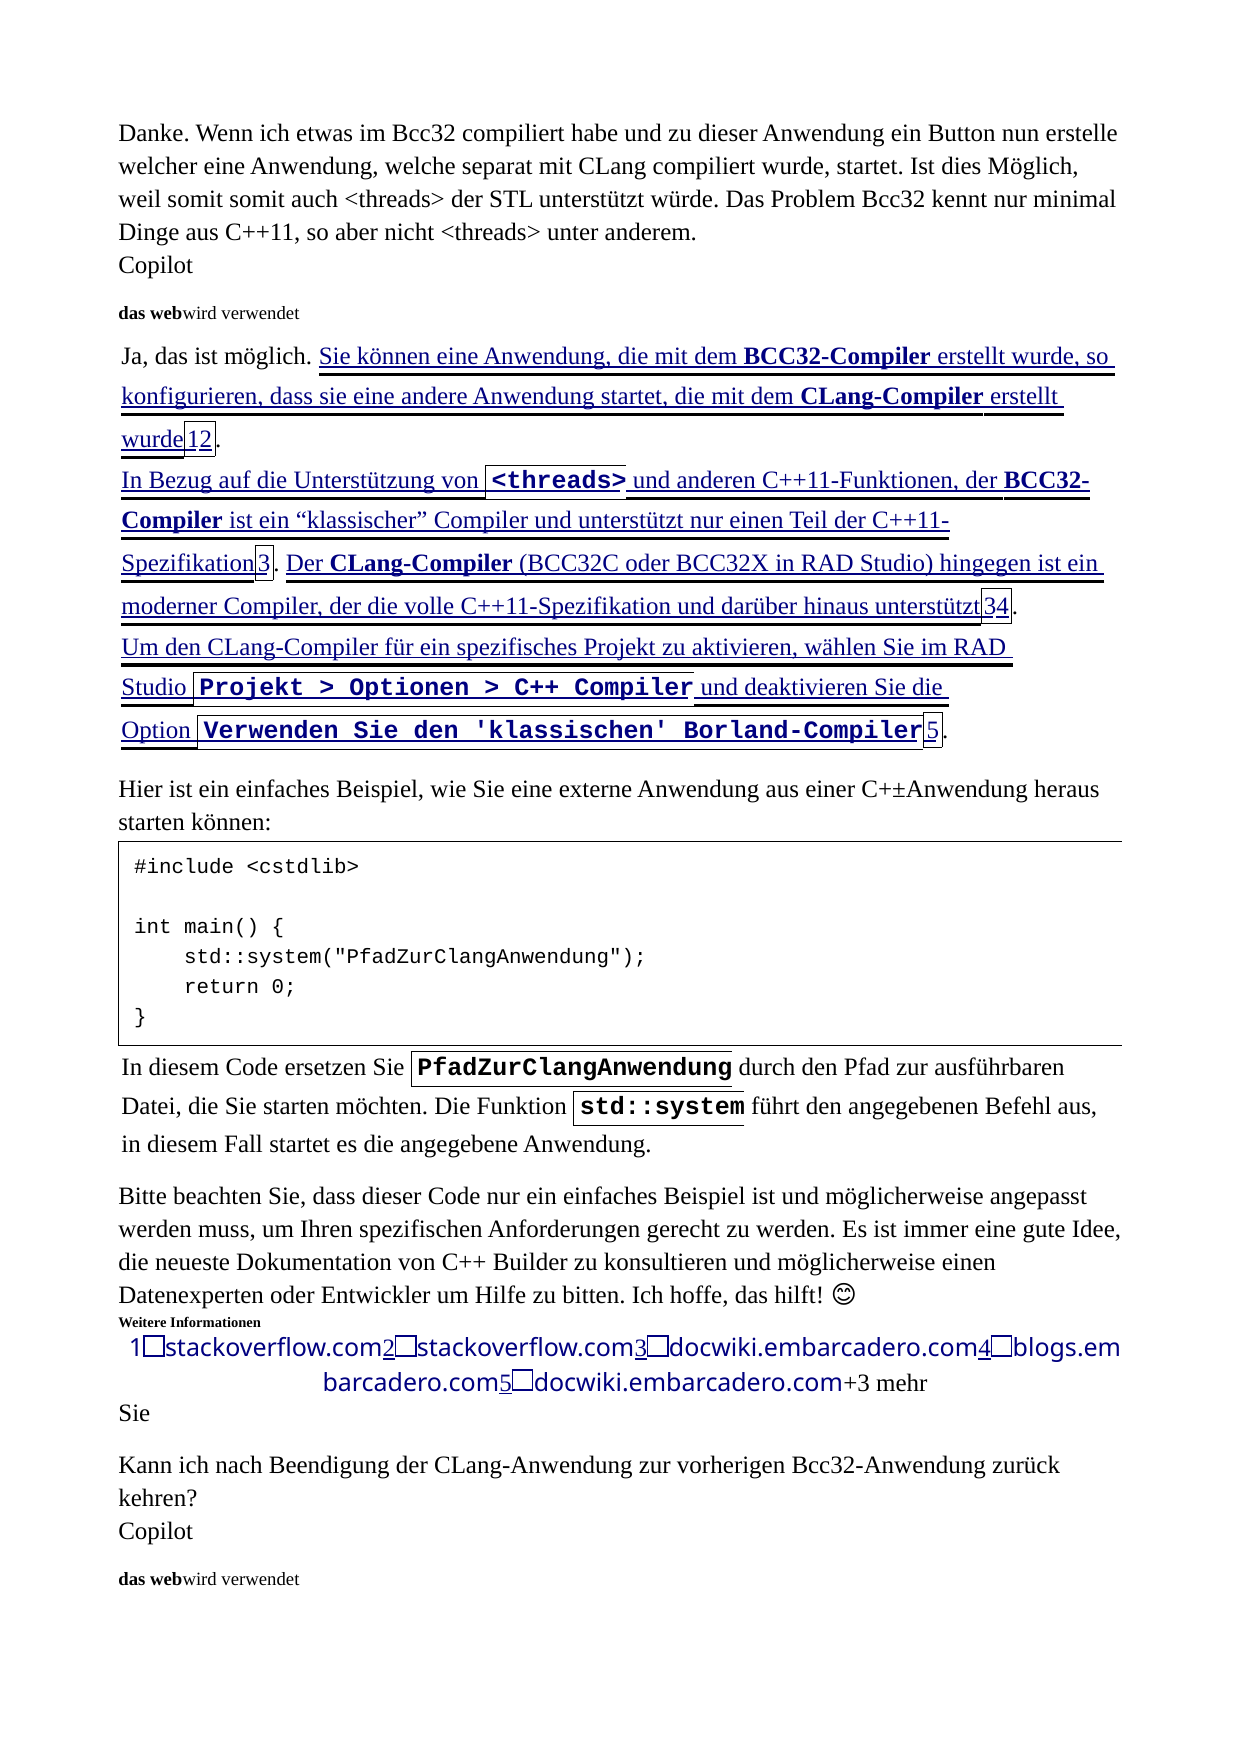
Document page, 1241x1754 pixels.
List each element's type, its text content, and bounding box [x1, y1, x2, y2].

text return 0; [119, 960, 1122, 990]
text std::system("PfadZurClangAnwendung"); [119, 930, 1122, 960]
text In diesem Code ersetzen Sie PfadZurClangAnwendung durch den Pfad zur ausführbaren Datei, die Sie starten möchten. Die Funktion std::system führt den angegebenen Befehl aus, in diesem Fall startet es die angegebene Anwendung. [121, 1051, 1119, 1158]
text Sie [118, 1398, 1122, 1427]
text } [119, 990, 1122, 1045]
text In Bezug auf die Unterstützung von <threads> und anderen C++11-Funktionen, der BCC32-Compiler ist ein “klassischer” Compiler und unterstützt nur einen Teil der C++11-Spezifikation3. Der CLang-Compiler (BCC32C oder BCC32X in RAD Studio) hingegen ist ein moderner Compiler, der die volle C++11-Spezifikation und darüber hinaus unterstützt34. [121, 465, 1119, 626]
text Copilot [118, 1516, 1122, 1545]
text Kann ich nach Beendigung der CLang-Anwendung zur vorherigen Bcc32-Anwendung zurück kehren? [118, 1450, 1122, 1512]
text Danke. Wenn ich etwas im Bcc32 compiliert habe und zu dieser Anwendung ein Button nun erstelle welcher eine Anwendung, welche separat mit CLang compiliert wurde, startet. Ist dies Möglich, weil somit somit auch <threads> der STL unterstützt würde. Das Problem Bcc32 kennt nur minimal Dinge aus C++11, so aber nicht <threads> unter anderem. [118, 118, 1122, 246]
text das webwird verwendet [118, 302, 1122, 323]
text Copilot [118, 250, 1122, 279]
text #include <cstdlib> [119, 842, 1122, 880]
text Hier ist ein einfaches Beispiel, wie Sie eine externe Anwendung aus einer C+±Anwendung heraus starten können: [118, 774, 1122, 836]
text das webwird verwendet [118, 1568, 1122, 1589]
text 1stackoverflow.com2stackoverflow.com3docwiki.embarcadero.com4blogs.embarcadero.com5docwiki.embarcadero.com+3 mehr [127, 1330, 1122, 1398]
text Um den CLang-Compiler für ein spezifisches Projekt zu aktivieren, wählen Sie im RAD Studio Projekt > Optionen > C++ Compiler und deaktivieren Sie die Option Verwenden Sie den 'klassischen' Borland-Compiler5. [121, 632, 1119, 750]
subtitle Weitere Informationen [118, 1313, 1122, 1330]
text Ja, das ist möglich. Sie können eine Anwendung, die mit dem BCC32-Compiler erstellt wurde, so konfigurieren, dass sie eine andere Anwendung startet, die mit dem CLang-Compiler erstellt wurde12. [121, 341, 1119, 459]
text Bitte beachten Sie, dass dieser Code nur ein einfaches Beispiel ist und möglicherweise angepasst werden muss, um Ihren spezifischen Anforderungen gerecht zu werden. Es ist immer eine gute Idee, die neueste Dokumentation von C++ Builder zu konsultieren und möglicherweise einen Datenexperten oder Entwickler um Hilfe zu bitten. Ich hoffe, das hilft! 😊 [118, 1181, 1122, 1309]
text int main() { [119, 900, 1122, 930]
